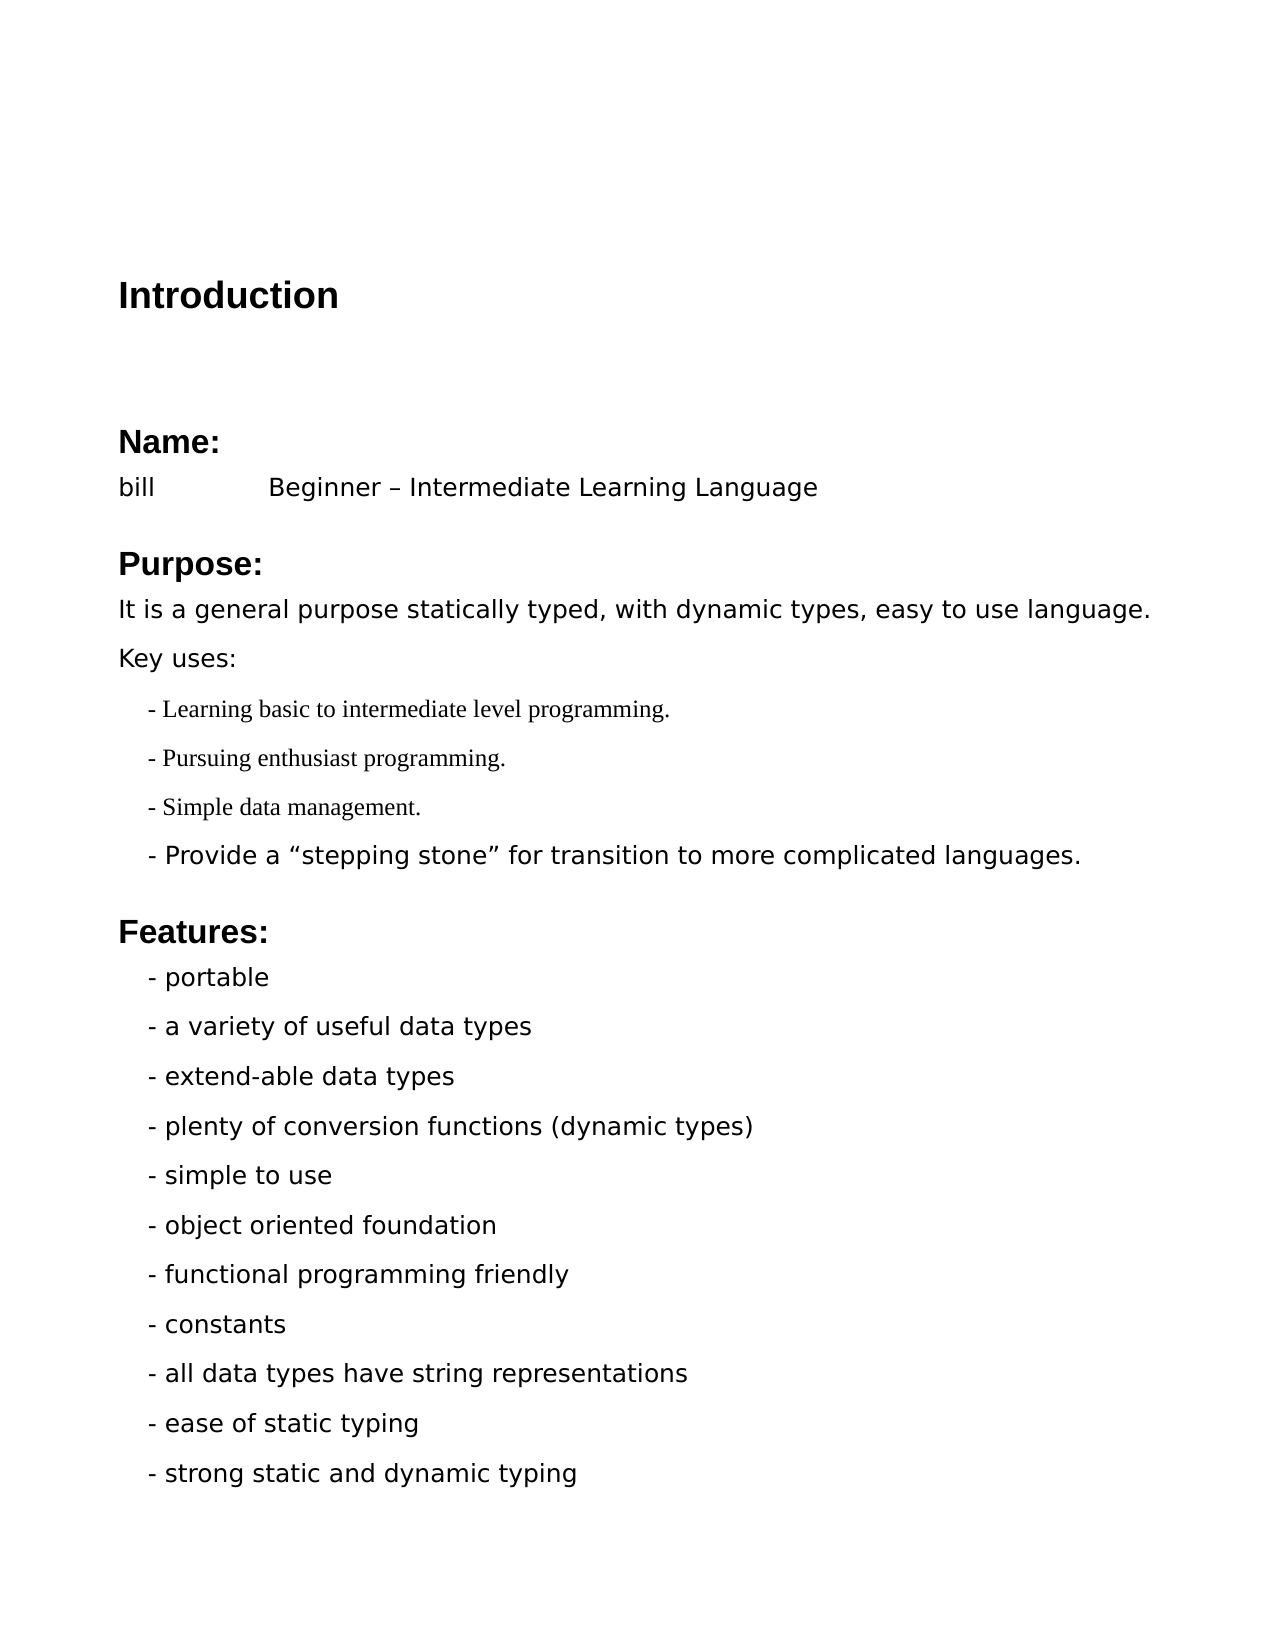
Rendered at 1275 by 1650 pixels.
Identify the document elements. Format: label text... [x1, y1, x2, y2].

list - Provide a “stepping stone” for transition to more complicated languages. [148, 841, 1157, 871]
text It is a general purpose statically typed, with dynamic types, easy to use language. [118, 595, 1157, 624]
list - extend-able data types [148, 1062, 1157, 1091]
list - portable [148, 963, 1157, 992]
list - a variety of useful data types [148, 1012, 1157, 1042]
list - functional programming friendly [148, 1260, 1157, 1289]
subtitle Features: [118, 912, 1157, 950]
subtitle Introduction [118, 273, 1157, 317]
text bill Beginner – Intermediate Learning Language [118, 473, 1157, 503]
list - Learning basic to intermediate level programming. [148, 694, 1157, 723]
list - strong static and dynamic typing [148, 1459, 1157, 1488]
list - all data types have string representations [148, 1359, 1157, 1389]
subtitle Purpose: [118, 544, 1157, 582]
list - ease of static typing [148, 1409, 1157, 1438]
text Key uses: [118, 644, 1157, 674]
subtitle Name: [118, 422, 1157, 461]
list - constants [148, 1310, 1157, 1339]
list - Simple data management. [148, 792, 1157, 821]
list - simple to use [148, 1161, 1157, 1190]
list - Pursuing enthusiast programming. [148, 743, 1157, 772]
list - plenty of conversion functions (dynamic types) [148, 1112, 1157, 1141]
list - object oriented foundation [148, 1211, 1157, 1240]
